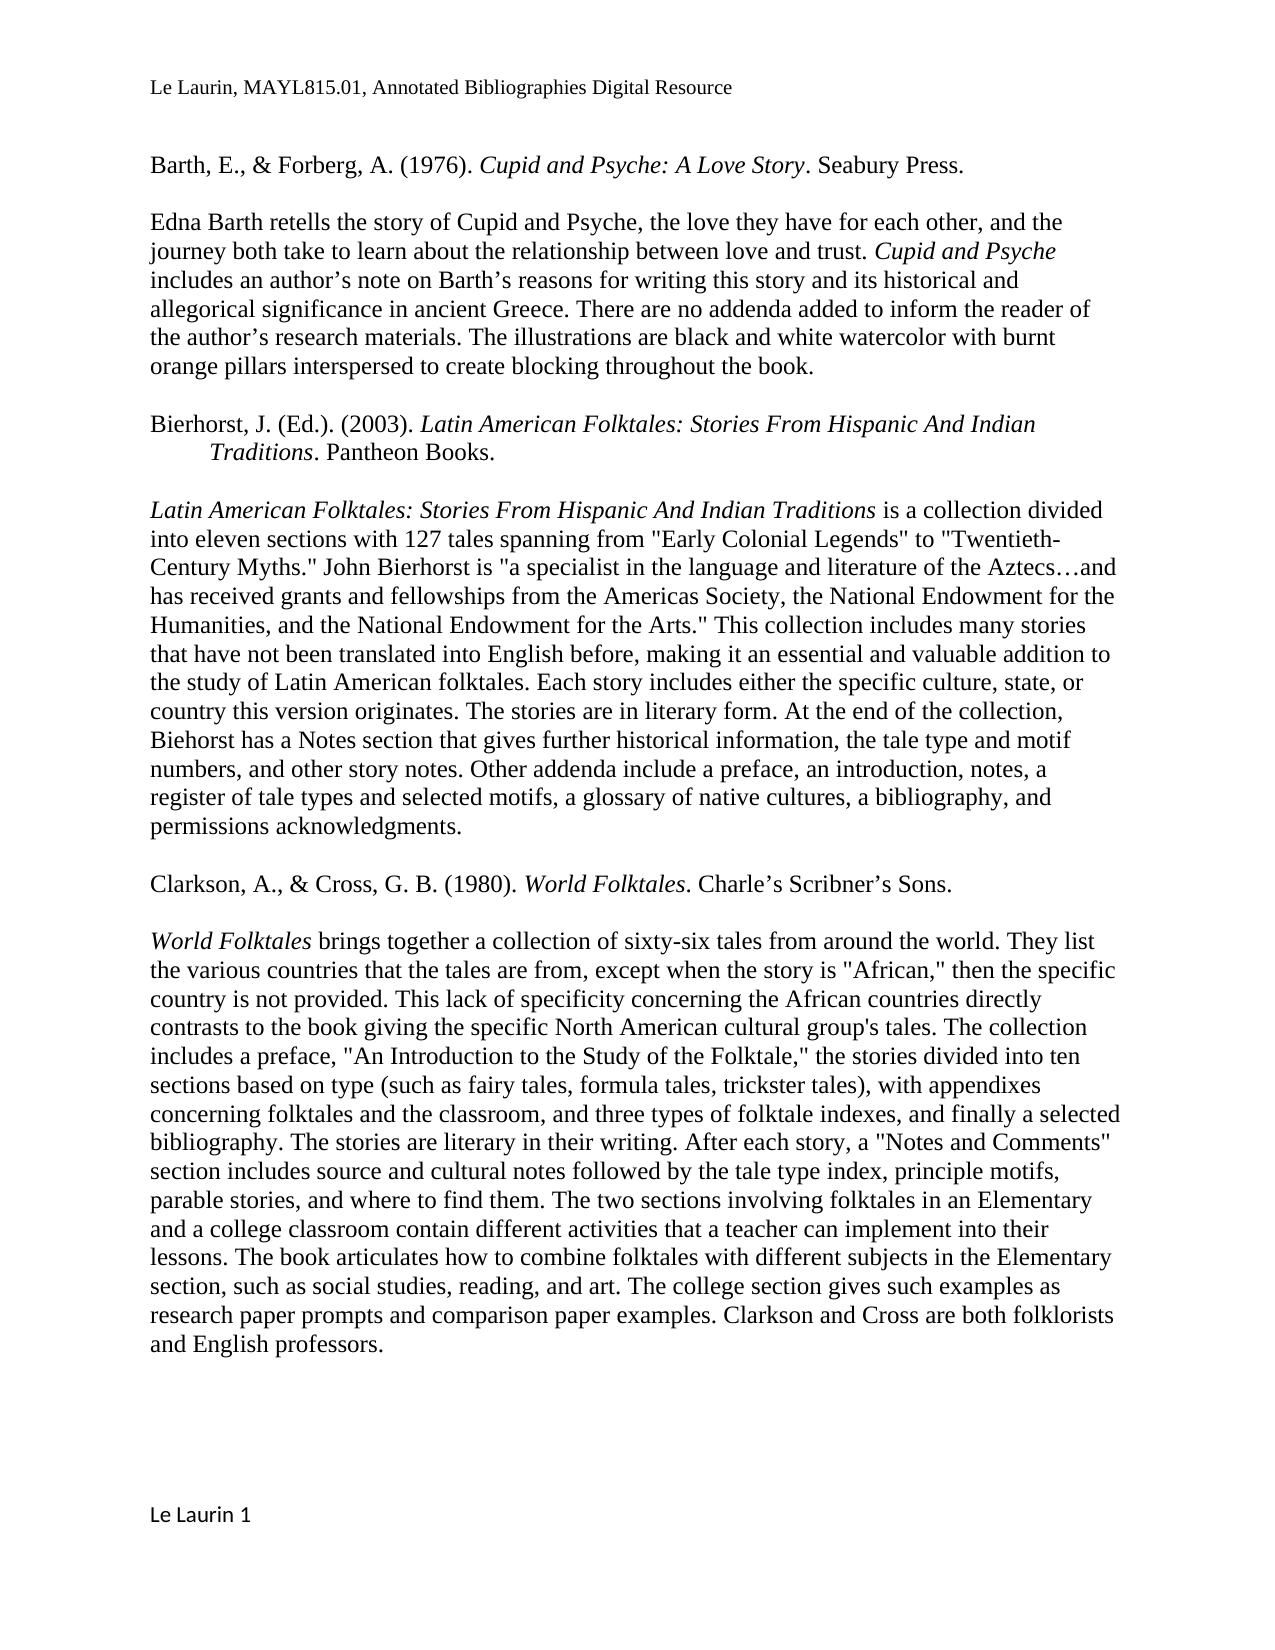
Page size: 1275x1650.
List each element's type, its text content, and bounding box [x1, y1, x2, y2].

text World Folktales brings together a collection of sixty-six tales from around the world. They list the various countries that the tales are from, except when the story is "African," then the specific country is not provided. This lack of specificity concerning the African countries directly contrasts to the book giving the specific North American cultural group's tales. The collection includes a preface, "An Introduction to the Study of the Folktale," the stories divided into ten sections based on type (such as fairy tales, formula tales, trickster tales), with appendixes concerning folktales and the classroom, and three types of folktale indexes, and finally a selected bibliography. The stories are literary in their writing. After each story, a "Notes and Comments" section includes source and cultural notes followed by the tale type index, principle motifs, parable stories, and where to find them. The two sections involving folktales in an Elementary and a college classroom contain different activities that a teacher can implement into their lessons. The book articulates how to combine folktales with different subjects in the Elementary section, such as social studies, reading, and art. The college section gives such examples as research paper prompts and comparison paper examples. Clarkson and Cross are both folklorists and English professors. [150, 926, 1125, 1357]
text Latin American Folktales: Stories From Hispanic And Indian Traditions is a collection divided into eleven sections with 127 tales spanning from "Early Colonial Legends" to "Twentieth-Century Myths." John Bierhorst is "a specialist in the language and literature of the Aztecs…and has received grants and fellowships from the Americas Society, the National Endowment for the Humanities, and the National Endowment for the Arts." This collection includes many stories that have not been translated into English before, making it an essential and valuable addition to the study of Latin American folktales. Each story includes either the specific culture, state, or country this version originates. The stories are in literary form. At the end of the collection, Biehorst has a Notes section that gives further historical information, the tale type and motif numbers, and other story notes. Other addenda include a preface, an introduction, notes, a register of tale types and selected motifs, a glossary of native cultures, a bibliography, and permissions acknowledgments. [150, 495, 1125, 840]
text Edna Barth retells the story of Cupid and Psyche, the love they have for each other, and the journey both take to learn about the relationship between love and trust. Cupid and Psyche includes an author’s note on Barth’s reasons for writing this story and its historical and allegorical significance in ancient Greece. There are no addenda added to inform the reader of the author’s research materials. The illustrations are black and white watercolor with burnt orange pillars interspersed to create blocking throughout the book. [150, 207, 1125, 380]
text Bierhorst, J. (Ed.). (2003). Latin American Folktales: Stories From Hispanic And Indian Traditions. Pantheon Books. [150, 409, 1125, 466]
text Clarkson, A., & Cross, G. B. (1980). World Folktales. Charle’s Scribner’s Sons. [150, 869, 1125, 897]
text Barth, E., & Forberg, A. (1976). Cupid and Psyche: A Love Story. Seabury Press. [150, 150, 1125, 179]
